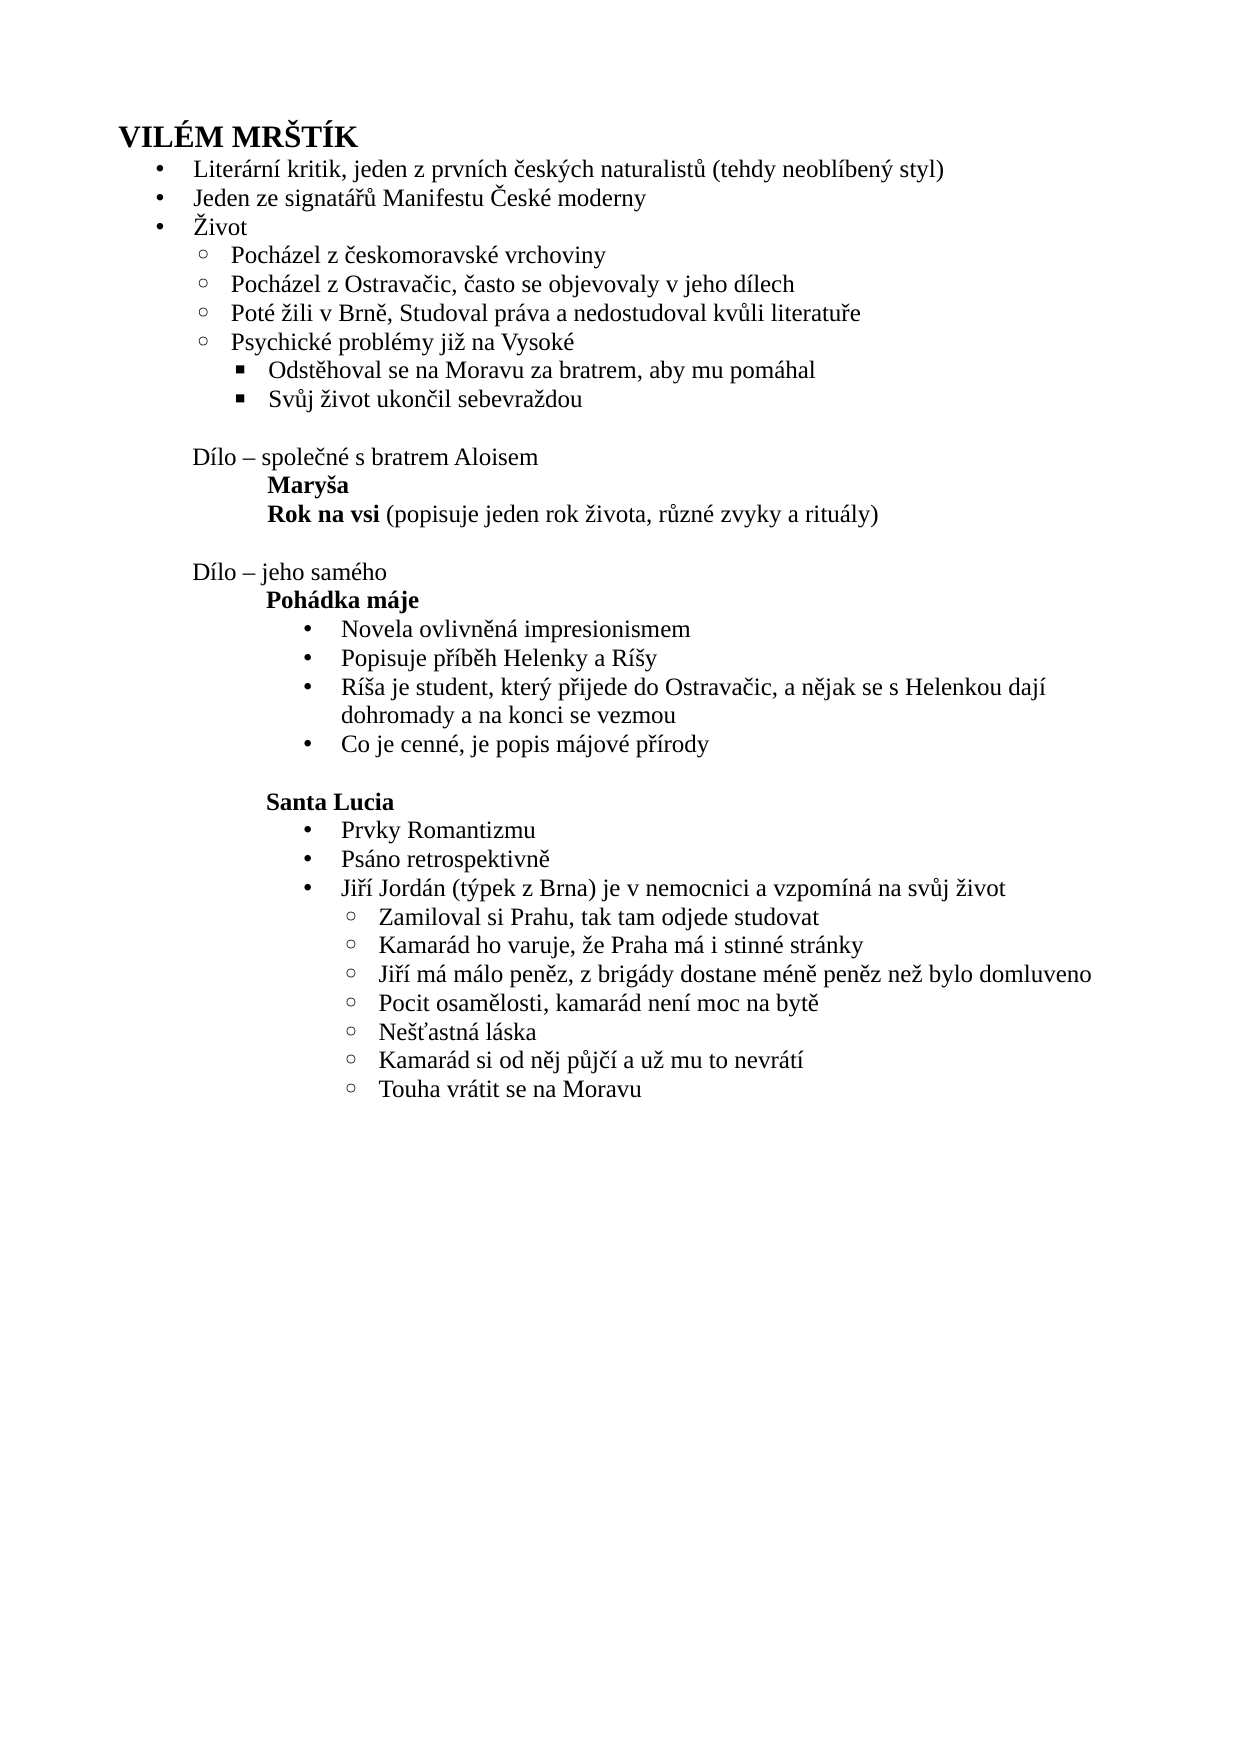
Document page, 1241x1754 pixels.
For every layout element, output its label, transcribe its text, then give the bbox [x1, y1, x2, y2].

list Maryša [229, 470, 1122, 499]
list Pocházel z Ostravačic, často se objevovaly v jeho dílech [193, 269, 1122, 298]
text VILÉM MRŠTÍK [118, 118, 1122, 154]
list Nešťastná láska [341, 1017, 1122, 1045]
list Odstěhoval se na Moravu za bratrem, aby mu pomáhal [231, 355, 1122, 384]
list Prvky Romantizmu [303, 815, 1122, 844]
list Psáno retrospektivně [303, 844, 1122, 873]
list Poté žili v Brně, Studoval práva a nedostudoval kvůli literatuře [193, 298, 1122, 327]
list Jiří má málo peněz, z brigády dostane méně peněz než bylo domluveno [341, 959, 1122, 988]
list Psychické problémy již na Vysoké [193, 327, 1122, 355]
list Touha vrátit se na Moravu [341, 1074, 1122, 1103]
list Život [156, 212, 1122, 240]
list Co je cenné, je popis májové přírody [303, 729, 1122, 758]
list Rok na vsi (popisuje jeden rok života, různé zvyky a rituály) [229, 499, 1122, 528]
list Jeden ze signatářů Manifestu České moderny [156, 183, 1122, 212]
text Santa Lucia [118, 787, 1122, 815]
list Ríša je student, který přijede do Ostravačic, a nějak se s Helenkou dají dohromady a na konci se vezmou [303, 672, 1122, 729]
list Pocházel z českomoravské vrchoviny [193, 240, 1122, 269]
list Kamarád ho varuje, že Praha má i stinné stránky [341, 930, 1122, 959]
list Zamiloval si Prahu, tak tam odjede studovat [341, 902, 1122, 930]
text Pohádka máje [118, 585, 1122, 614]
text Dílo – jeho samého [118, 557, 1122, 585]
list Literární kritik, jeden z prvních českých naturalistů (tehdy neoblíbený styl) [156, 154, 1122, 183]
list Popisuje příběh Helenky a Ríšy [303, 643, 1122, 672]
list Kamarád si od něj půjčí a už mu to nevrátí [341, 1045, 1122, 1074]
list Jiří Jordán (týpek z Brna) je v nemocnici a vzpomíná na svůj život [303, 873, 1122, 902]
list Novela ovlivněná impresionismem [303, 614, 1122, 643]
list Pocit osamělosti, kamarád není moc na bytě [341, 988, 1122, 1017]
text Dílo – společné s bratrem Aloisem [118, 442, 1122, 470]
list Svůj život ukončil sebevraždou [231, 384, 1122, 413]
